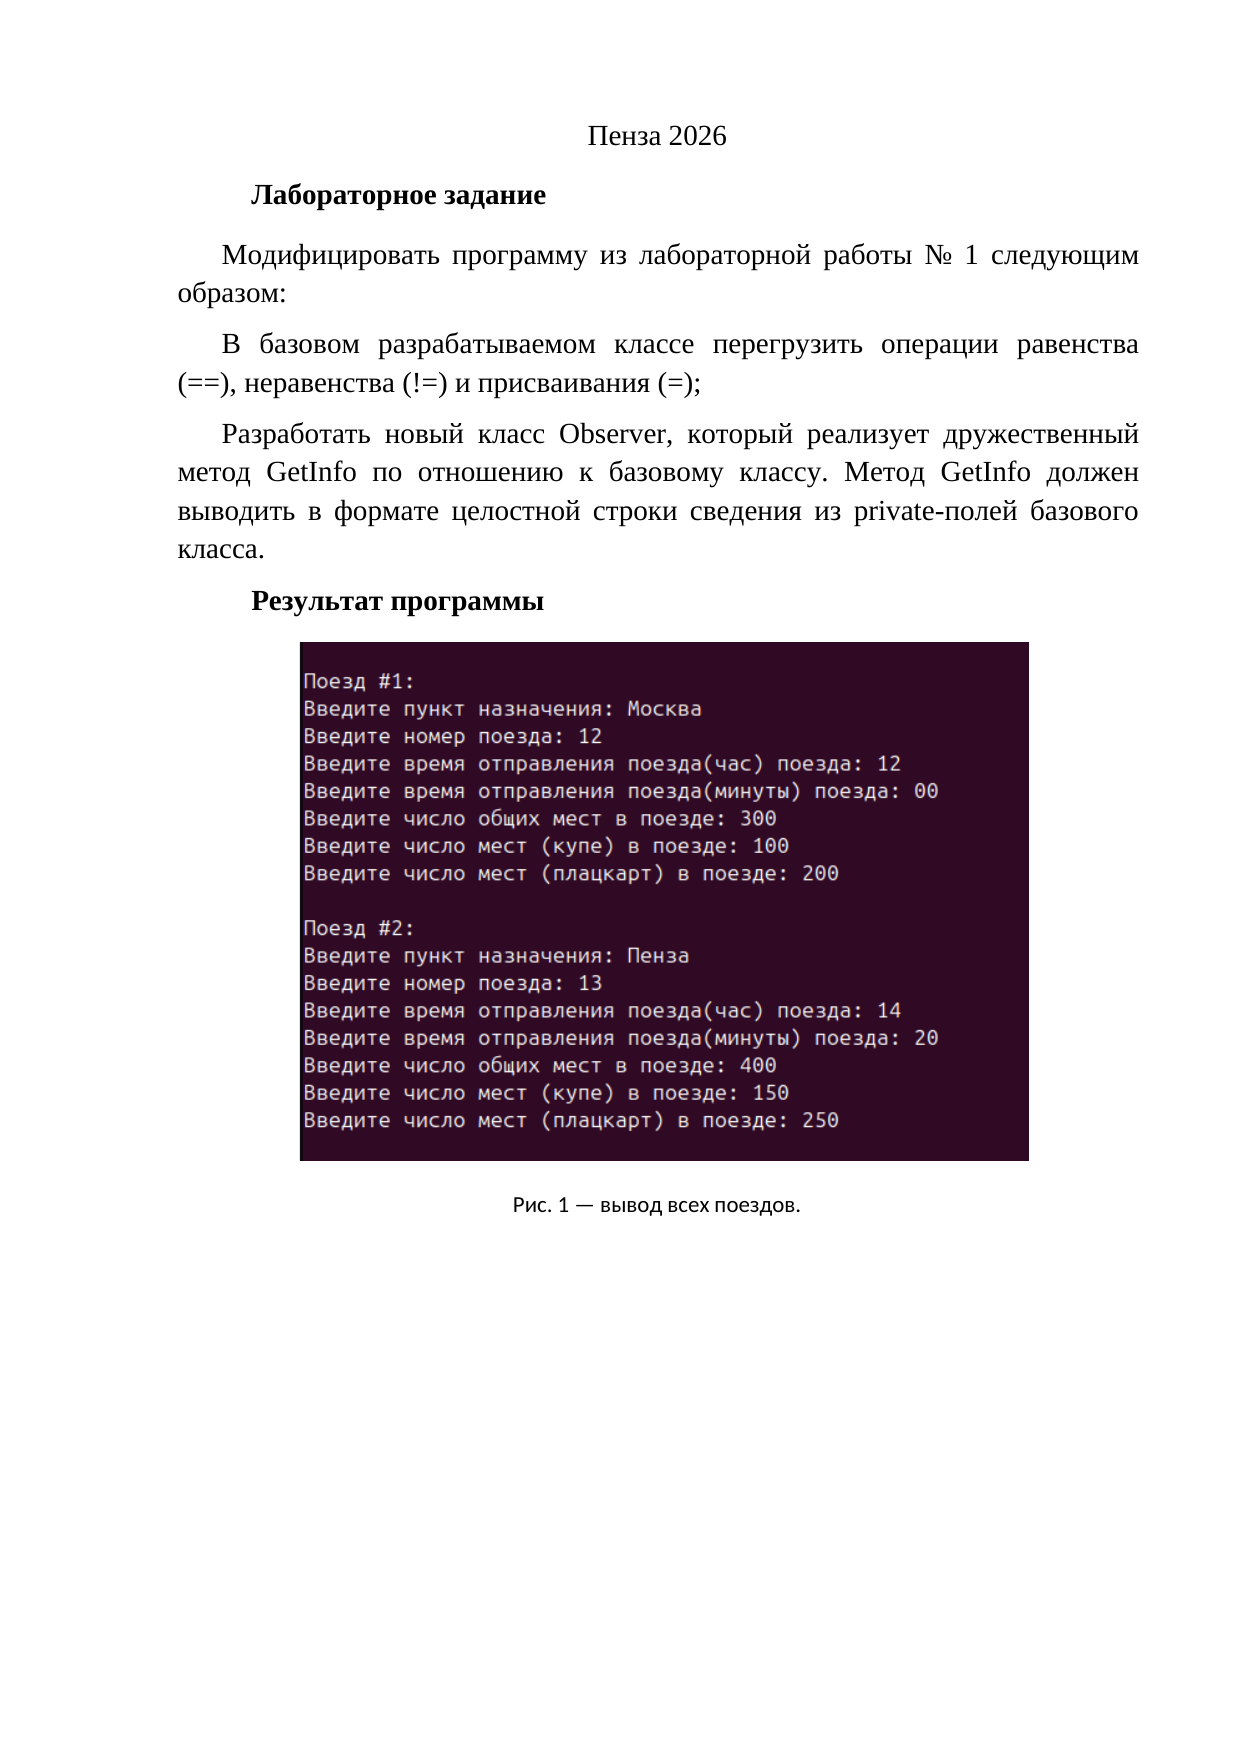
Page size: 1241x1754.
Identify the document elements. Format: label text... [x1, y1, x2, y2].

text Пенза 2026 [177, 118, 1137, 152]
text Рис. 1 — вывод всех поездов. [177, 642, 1137, 1218]
text Модифицировать программу из лабораторной работы № 1 следующим образом: [177, 237, 1140, 309]
text Результат программы [177, 583, 1152, 616]
picture [299, 642, 1029, 1161]
text В базовом разрабатываемом классе перегрузить операции равенства (==), неравенства (!=) и присваивания (=); [177, 326, 1140, 398]
text Лабораторное задание [177, 177, 1137, 211]
text Разработать новый класс Observer, который реализует дружественный метод GetInfo по отношению к базовому классу. Метод GetInfo должен выводить в формате целостной строки сведения из private-полей базового класса. [177, 416, 1140, 565]
